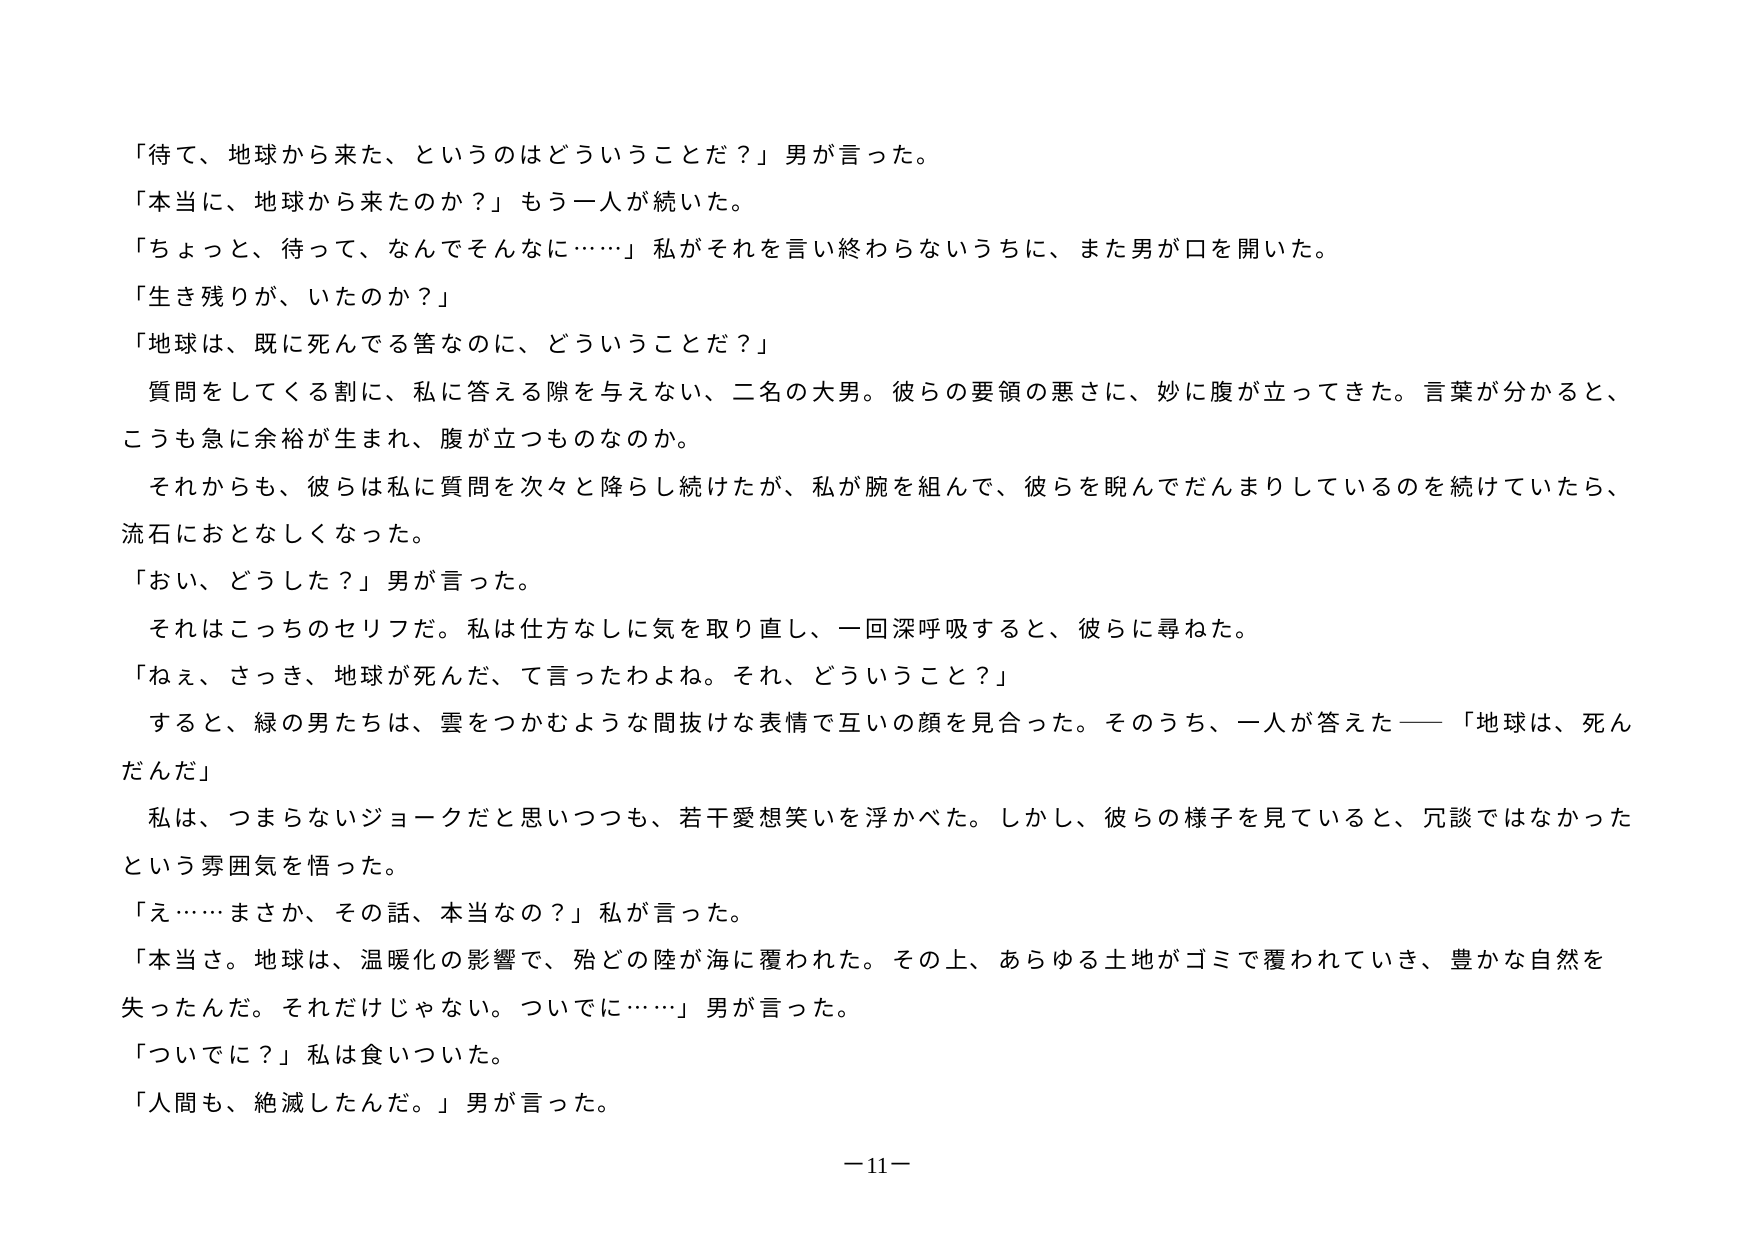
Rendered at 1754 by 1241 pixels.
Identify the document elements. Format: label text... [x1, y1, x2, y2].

text 「ねぇ、さっき、地球が死んだ、て言ったわよね。それ、どういうこと？」 [120, 640, 1634, 688]
text 「本当に、地球から来たのか？」もう一人が続いた。 [120, 166, 1634, 214]
text それからも、彼らは私に質問を次々と降らし続けたが、私が腕を組んで、彼らを睨んでだんまりしているのを続けていたら、流石におとなしくなった。 [120, 451, 1634, 546]
text それはこっちのセリフだ。私は仕方なしに気を取り直し、一回深呼吸すると、彼らに尋ねた。 [120, 593, 1634, 640]
text 「ついでに？」私は食いついた。 [120, 1019, 1634, 1067]
text 「人間も、絶滅したんだ。」男が言った。 [120, 1067, 1634, 1114]
text 質問をしてくる割に、私に答える隙を与えない、二名の大男。彼らの要領の悪さに、妙に腹が立ってきた。言葉が分かると、こうも急に余裕が生まれ、腹が立つものなのか。 [120, 356, 1634, 451]
text 私は、つまらないジョークだと思いつつも、若干愛想笑いを浮かべた。しかし、彼らの様子を見ていると、冗談ではなかったという雰囲気を悟った。 [120, 783, 1634, 877]
text 「本当さ。地球は、温暖化の影響で、殆どの陸が海に覆われた。その上、あらゆる土地がゴミで覆われていき、豊かな自然を失ったんだ。それだけじゃない。ついでに……」男が言った。 [120, 925, 1634, 1019]
text 「地球は、既に死んでる筈なのに、どういうことだ？」 [120, 309, 1634, 356]
text 「待て、地球から来た、というのはどういうことだ？」男が言った。 [120, 119, 1634, 166]
text 「おい、どうした？」男が言った。 [120, 546, 1634, 593]
text すると、緑の男たちは、雲をつかむような間抜けな表情で互いの顔を見合った。そのうち、一人が答えた――「地球は、死んだんだ」 [120, 688, 1634, 783]
text 「え……まさか、その話、本当なの？」私が言った。 [120, 877, 1634, 925]
text 「生き残りが、いたのか？」 [120, 261, 1634, 309]
text 「ちょっと、待って、なんでそんなに……」私がそれを言い終わらないうちに、また男が口を開いた。 [120, 214, 1634, 261]
